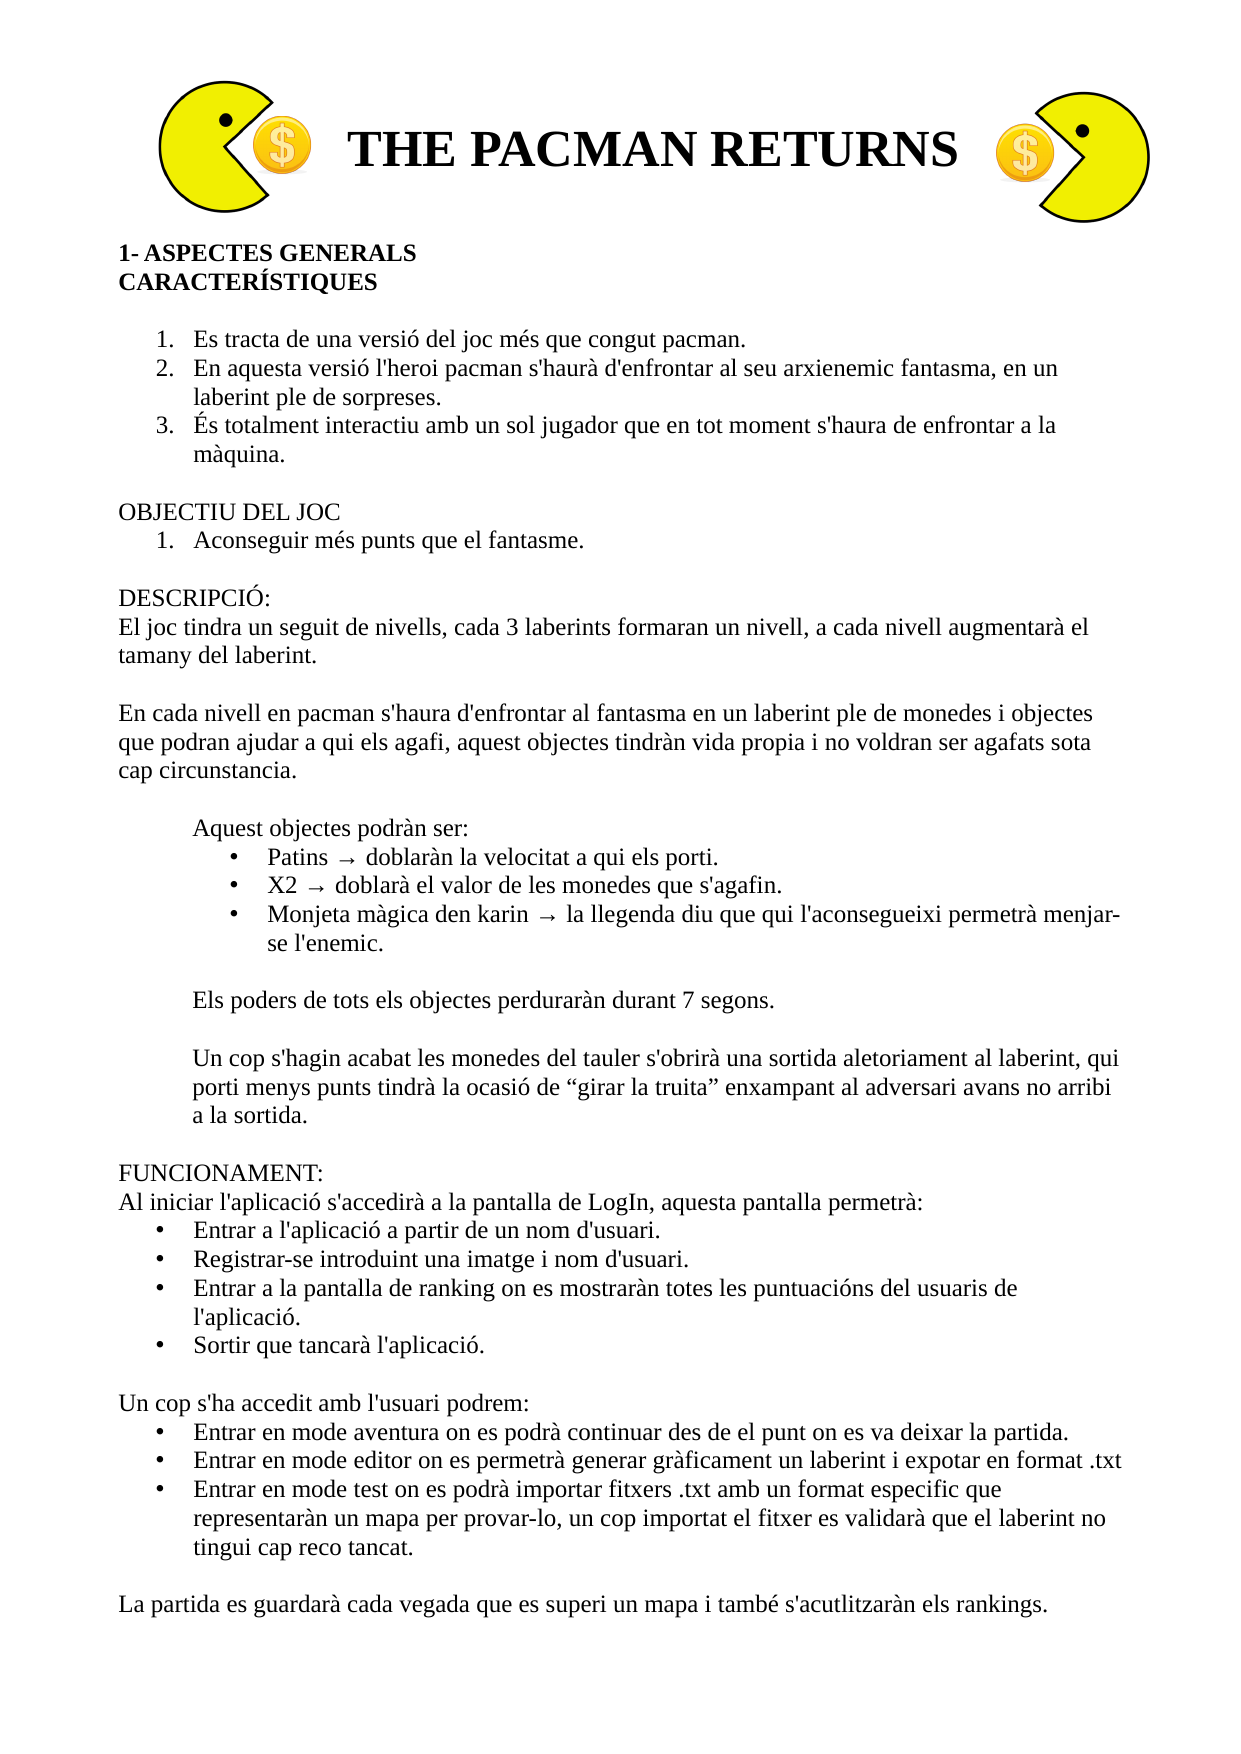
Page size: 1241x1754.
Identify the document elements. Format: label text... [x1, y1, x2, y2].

list Patins → doblaràn la velocitat a qui els porti. [229, 842, 1122, 870]
text [118, 118, 148, 178]
text OBJECTIU DEL JOC [118, 497, 1122, 525]
list Monjeta màgica den karin → la llegenda diu que qui l'aconsegueixi permetrà menjar-se l'enemic. [229, 899, 1122, 957]
text Al iniciar l'aplicació s'accedirà a la pantalla de LogIn, aquesta pantalla permetrà: [118, 1187, 1122, 1215]
text Els poders de tots els objectes perduraràn durant 7 segons. [118, 985, 1122, 1014]
text Aquest objectes podràn ser: [118, 813, 1122, 842]
text El joc tindra un seguit de nivells, cada 3 laberints formaran un nivell, a cada nivell augmentarà el tamany del laberint. [118, 612, 1122, 669]
picture [995, 91, 1160, 226]
list Registrar-se introduint una imatge i nom d'usuari. [156, 1244, 1122, 1273]
picture [148, 80, 312, 216]
list Sortir que tancarà l'aplicació. [156, 1330, 1122, 1359]
list Entrar en mode test on es podrà importar fitxers .txt amb un format especific que representaràn un mapa per provar-lo, un cop importat el fitxer es validarà que el laberint no tingui cap reco tancat. [156, 1474, 1122, 1560]
text La partida es guardarà cada vegada que es superi un mapa i també s'acutlitzaràn els rankings. [118, 1589, 1122, 1618]
list És totalment interactiu amb un sol jugador que en tot moment s'haura de enfrontar a la màquina. [156, 410, 1122, 468]
text DESCRIPCIÓ: [118, 583, 1122, 612]
text 1- ASPECTES GENERALS [118, 238, 1122, 267]
text CARACTERÍSTIQUES [118, 267, 1122, 295]
list Aconseguir més punts que el fantasme. [156, 525, 1122, 554]
list Es tracta de una versió del joc més que congut pacman. [156, 324, 1122, 353]
list Entrar a l'aplicació a partir de un nom d'usuari. [156, 1215, 1122, 1244]
text Un cop s'ha accedit amb l'usuari podrem: [118, 1388, 1122, 1417]
text En cada nivell en pacman s'haura d'enfrontar al fantasma en un laberint ple de monedes i objectes que podran ajudar a qui els agafi, aquest objectes tindràn vida propia i no voldran ser agafats sota cap circunstancia. [118, 698, 1122, 784]
text Un cop s'hagin acabat les monedes del tauler s'obrirà una sortida aletoriament al laberint, qui porti menys punts tindrà la ocasió de “girar la truita” enxampant al adversari avans no arribi a la sortida. [118, 1043, 1122, 1129]
list En aquesta versió l'heroi pacman s'haurà d'enfrontar al seu arxienemic fantasma, en un laberint ple de sorpreses. [156, 353, 1122, 410]
text THE PACMAN RETURNS [284, 118, 1024, 178]
text FUNCIONAMENT: [118, 1158, 1122, 1187]
list Entrar a la pantalla de ranking on es mostraràn totes les puntuacións del usuaris de l'aplicació. [156, 1273, 1122, 1330]
list X2 → doblarà el valor de les monedes que s'agafin. [229, 870, 1122, 899]
list Entrar en mode aventura on es podrà continuar des de el punt on es va deixar la partida. [156, 1417, 1122, 1445]
list Entrar en mode editor on es permetrà generar gràficament un laberint i expotar en format .txt [156, 1445, 1122, 1474]
